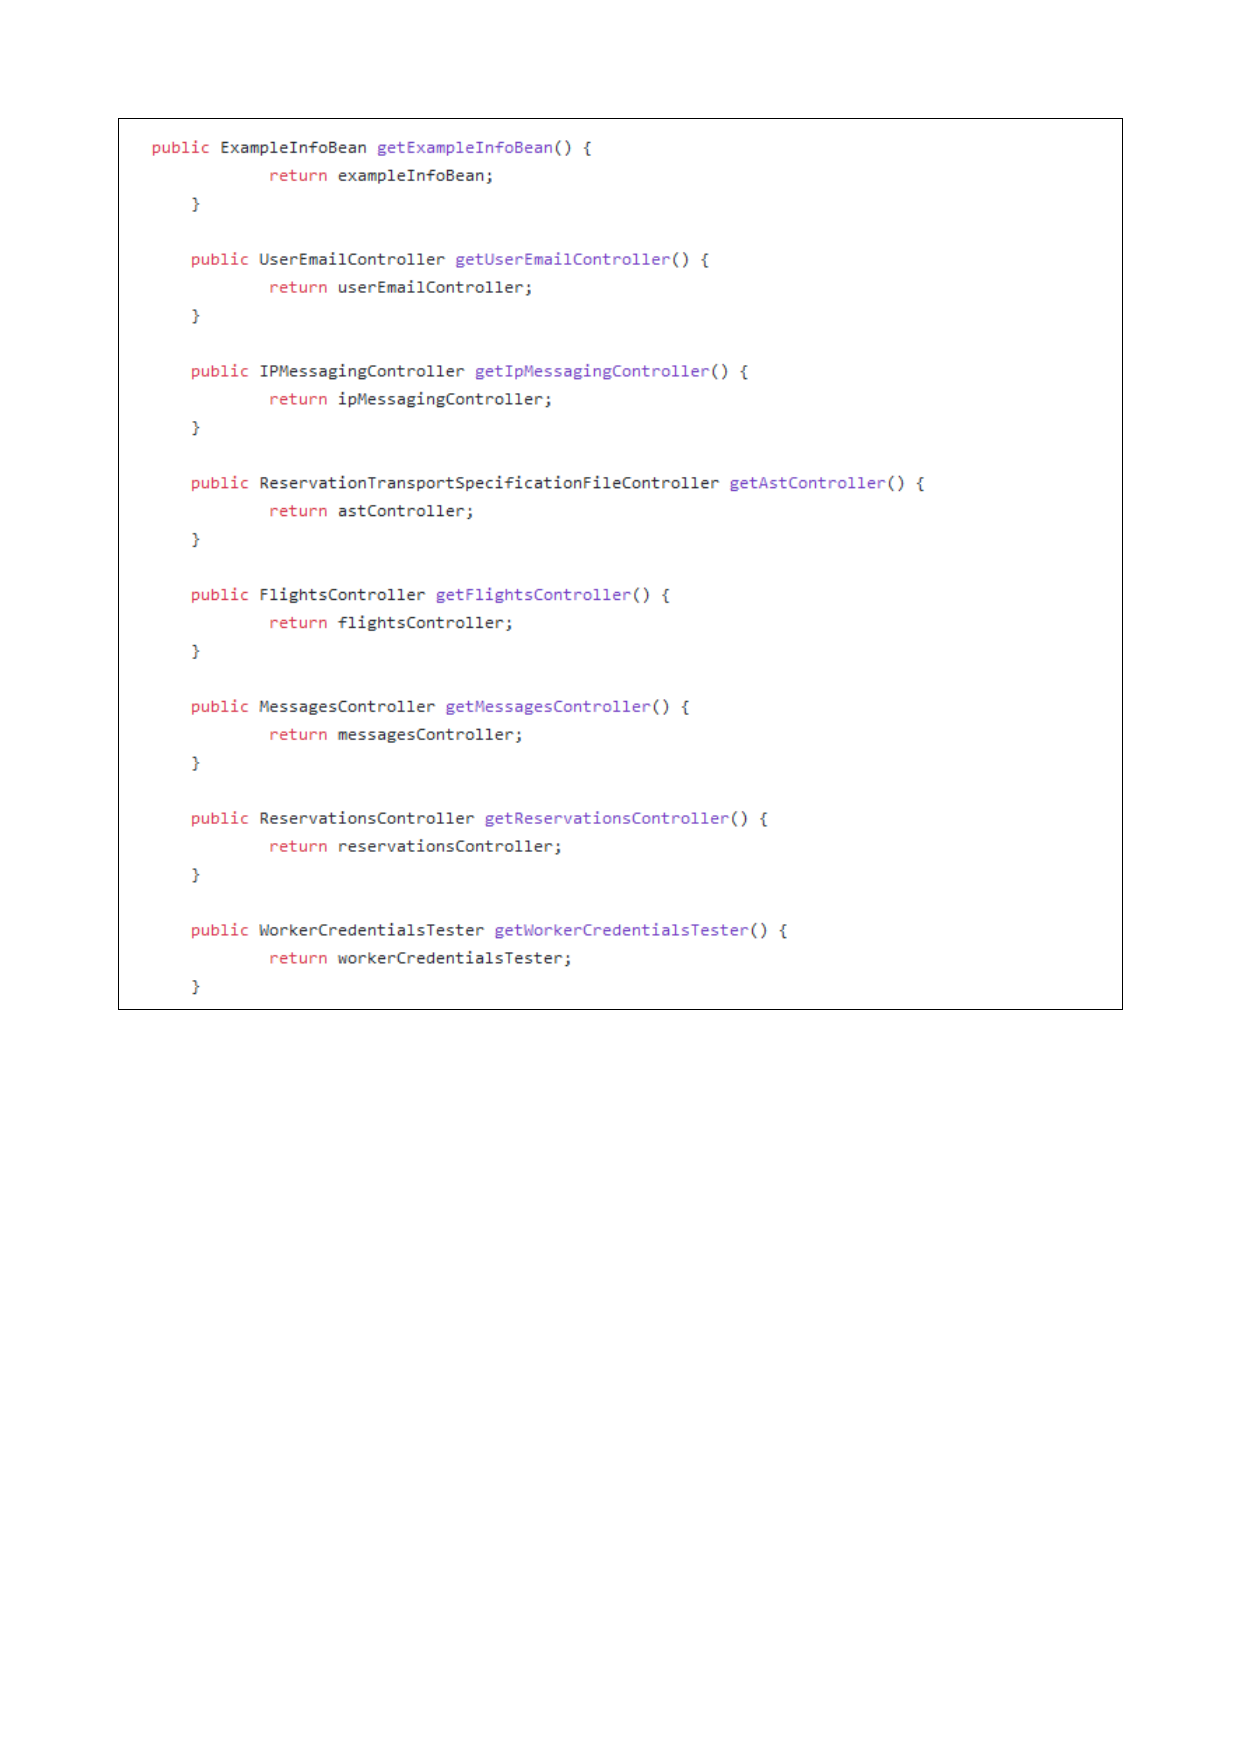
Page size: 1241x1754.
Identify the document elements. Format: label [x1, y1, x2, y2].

picture [121, 121, 1119, 1007]
